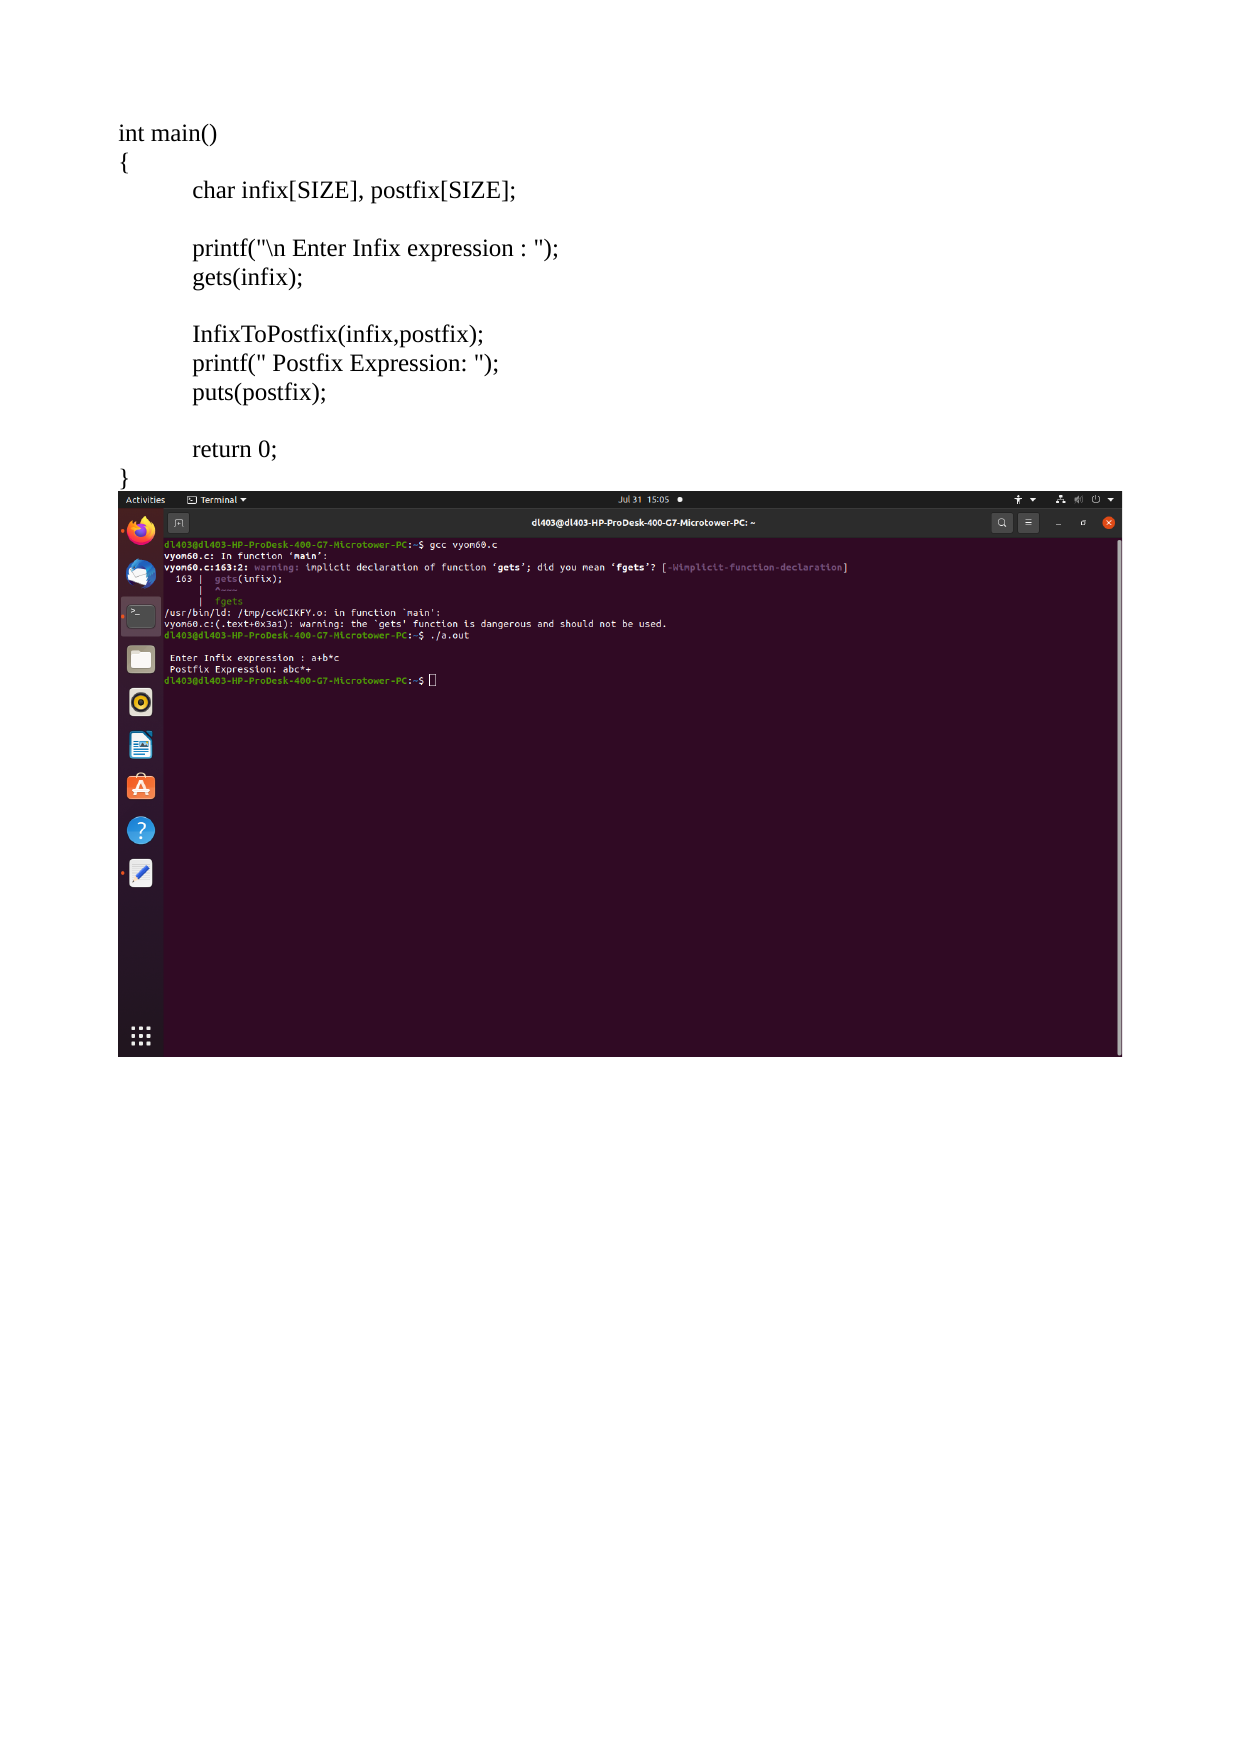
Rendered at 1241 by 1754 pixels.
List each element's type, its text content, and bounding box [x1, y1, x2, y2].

picture [118, 491, 1123, 1057]
text gets(infix); [118, 262, 1122, 291]
text puts(postfix); [118, 377, 1122, 406]
text return 0; [118, 434, 1122, 463]
text InfixToPostfix(infix,postfix); [118, 319, 1122, 348]
text printf(" Postfix Expression: "); [118, 348, 1122, 377]
text int main() [118, 118, 1122, 147]
text } [118, 463, 1122, 491]
text char infix[SIZE], postfix[SIZE]; [118, 176, 1122, 204]
text { [118, 147, 1122, 176]
text printf("\n Enter Infix expression : "); [118, 233, 1122, 262]
